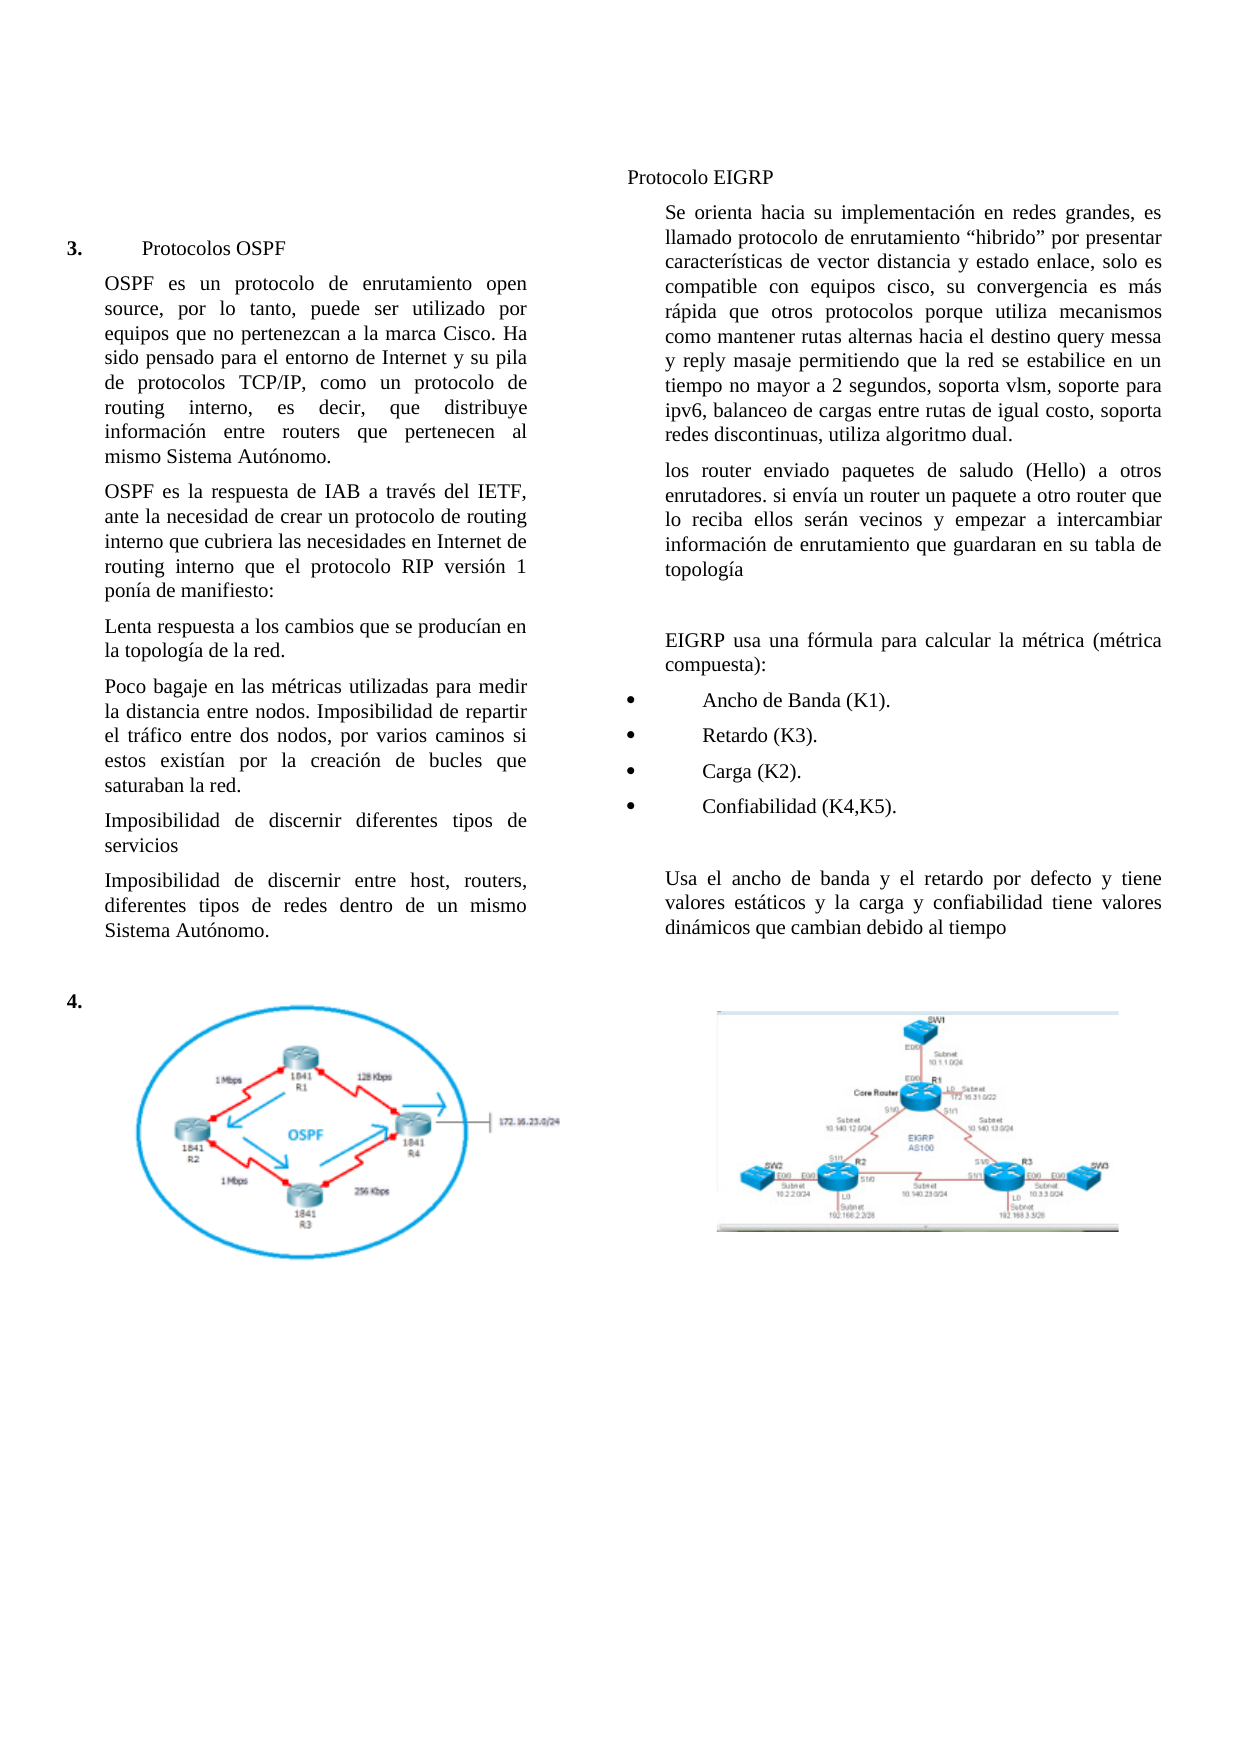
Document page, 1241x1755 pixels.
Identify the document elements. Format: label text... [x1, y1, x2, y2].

text Usa el ancho de banda y el retardo por defecto y tiene valores estáticos y la carga y confiabilidad tiene valores dinámicos que cambian debido al tiempo [665, 865, 1162, 939]
text OSPF es un protocolo de enrutamiento open source, por lo tanto, puede ser utilizado por equipos que no pertenezcan a la marca Cisco. Ha sido pensado para el entorno de Internet y su pila de protocolos TCP/IP, como un protocolo de routing interno, es decir, que distribuye información entre routers que pertenecen al mismo Sistema Autónomo. [104, 271, 527, 468]
text EIGRP usa una fórmula para calcular la métrica (métrica compuesta): [665, 628, 1162, 676]
list Ancho de Banda (K1). [627, 688, 1162, 712]
list Protocolo EIGRP [627, 164, 1162, 189]
list Retardo (K3). [627, 723, 1162, 747]
text Imposibilidad de discernir entre host, routers, diferentes tipos de redes dentro de un mismo Sistema Autónomo. [104, 868, 527, 942]
text Poco bagaje en las métricas utilizadas para medir la distancia entre nodos. Imposibilidad de repartir el tráfico entre dos nodos, por varios caminos si estos existían por la creación de bucles que saturaban la red. [104, 674, 527, 797]
text OSPF es la respuesta de IAB a través del IETF, ante la necesidad de crear un protocolo de routing interno que cubriera las necesidades en Internet de routing interno que el protocolo RIP versión 1 ponía de manifiesto: [104, 479, 527, 602]
list Carga (K2). [627, 759, 1162, 783]
list Protocolo EIGRP [67, 989, 527, 1013]
text Imposibilidad de discernir diferentes tipos de servicios [104, 808, 527, 857]
text Se orienta hacia su implementación en redes grandes, es llamado protocolo de enrutamiento “hibrido” por presentar características de vector distancia y estado enlace, solo es compatible con equipos cisco, su convergencia es más rápida que otros protocolos porque utiliza mecanismos como mantener rutas alternas hacia el destino query messa y reply masaje permitiendo que la red se estabilice en un tiempo no mayor a 2 segundos, soporta vlsm, soporte para ipv6, balanceo de cargas entre rutas de igual costo, soporta redes discontinuas, utiliza algoritmo dual. [665, 200, 1162, 446]
text Lenta respuesta a los cambios que se producían en la topología de la red. [104, 614, 527, 662]
list Confiabilidad (K4,K5). [627, 794, 1162, 818]
text los router enviado paquetes de saludo (Hello) a otros enrutadores. si envía un router un paquete a otro router que lo reciba ellos serán vecinos y empezar a intercambiar información de enrutamiento que guardaran en su tabla de topología [665, 458, 1162, 581]
list Protocolos OSPF [67, 236, 527, 260]
